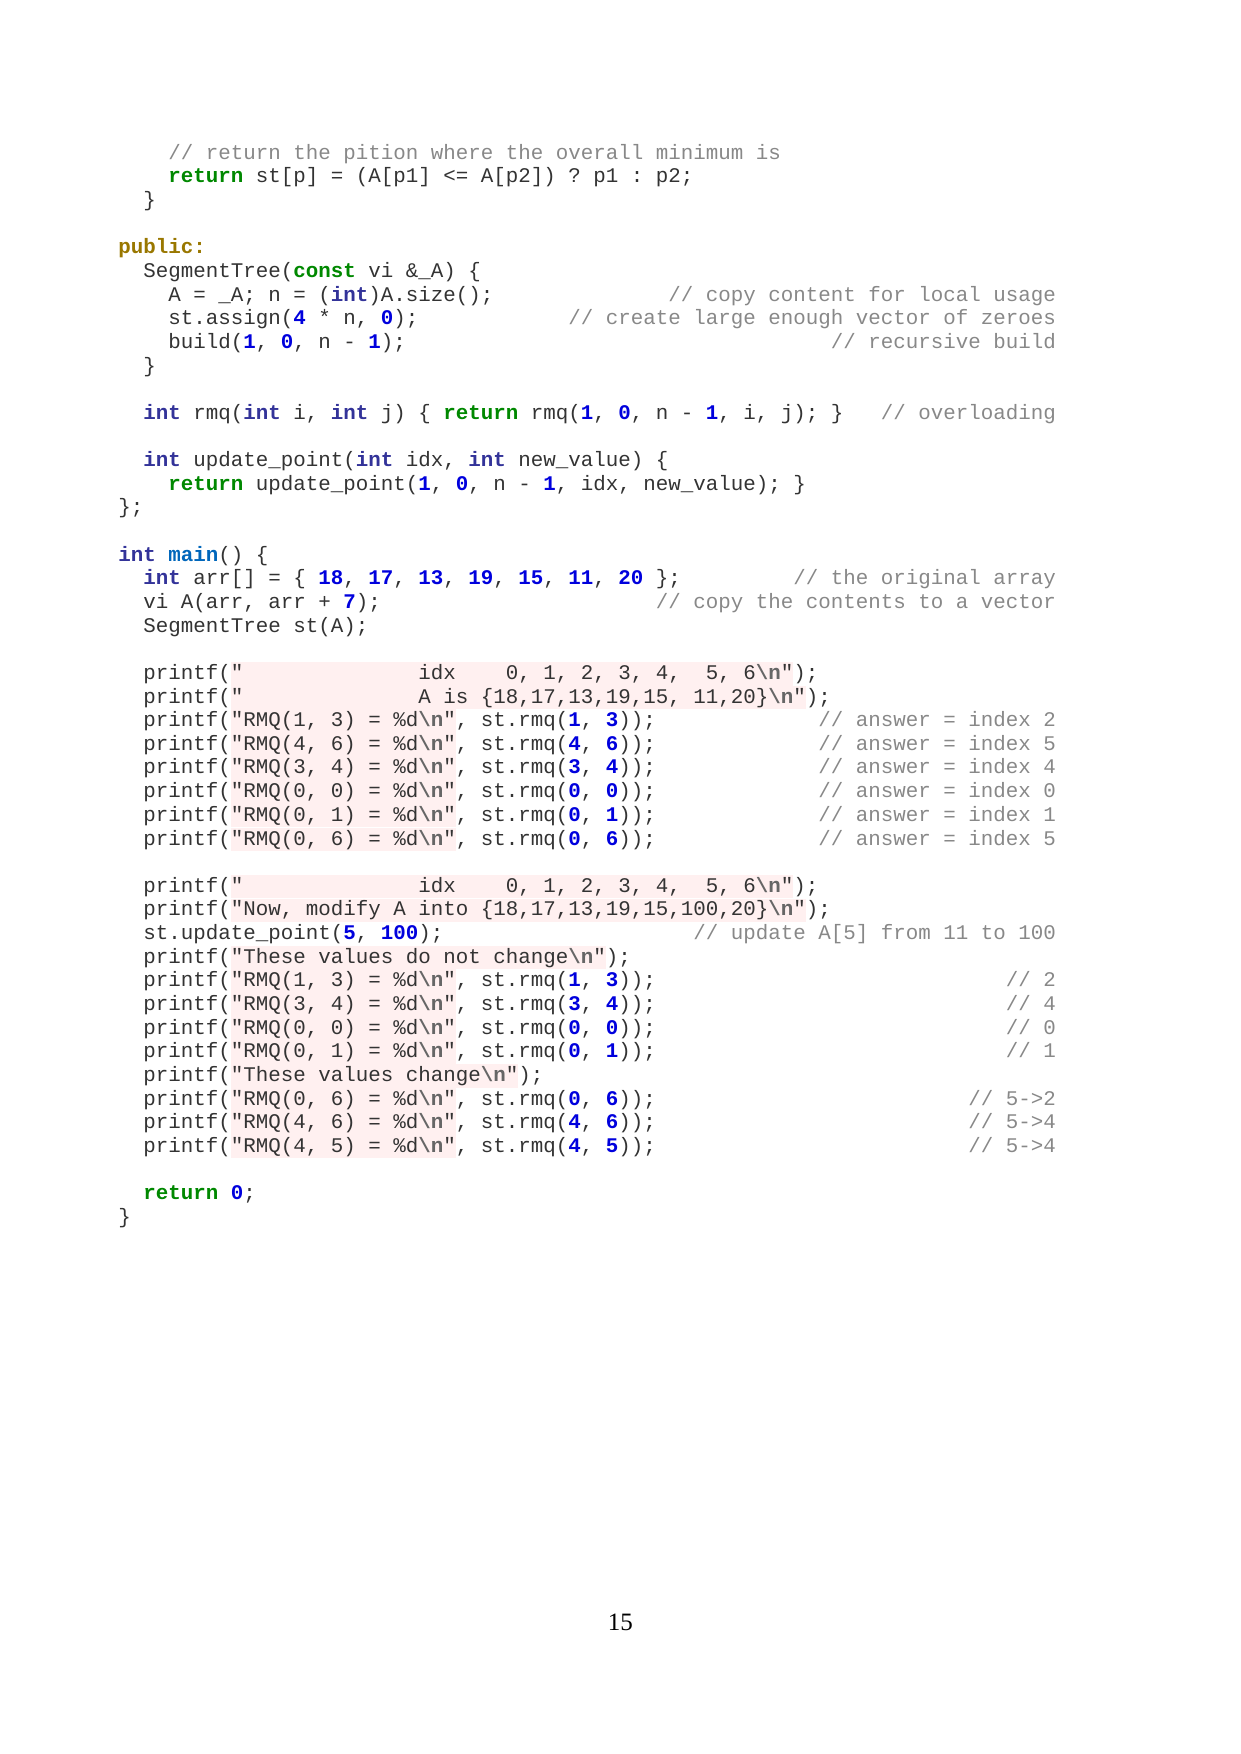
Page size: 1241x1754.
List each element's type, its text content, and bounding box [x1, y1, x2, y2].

text return update_point(1, 0, n - 1, idx, new_value); } [118, 473, 1122, 496]
text st.update_point(5, 100); // update A[5] from 11 to 100 [118, 922, 1122, 946]
text }; [118, 496, 1122, 520]
text } [118, 1206, 1122, 1229]
text printf("RMQ(4, 5) = %d\n", st.rmq(4, 5)); // 5->4 [118, 1135, 1122, 1158]
text printf(" A is {18,17,13,19,15, 11,20}\n"); [118, 686, 1122, 709]
text printf("RMQ(4, 6) = %d\n", st.rmq(4, 6)); // 5->4 [118, 1111, 1122, 1135]
text printf("RMQ(1, 3) = %d\n", st.rmq(1, 3)); // 2 [118, 969, 1122, 993]
text SegmentTree st(A); [118, 615, 1122, 638]
text int update_point(int idx, int new_value) { [118, 449, 1122, 473]
text printf("RMQ(1, 3) = %d\n", st.rmq(1, 3)); // answer = index 2 [118, 709, 1122, 733]
text } [118, 354, 1122, 378]
text int rmq(int i, int j) { return rmq(1, 0, n - 1, i, j); } // overloading [118, 402, 1122, 426]
text printf("RMQ(0, 6) = %d\n", st.rmq(0, 6)); // answer = index 5 [118, 827, 1122, 851]
text public: [118, 236, 1122, 260]
text return st[p] = (A[p1] <= A[p2]) ? p1 : p2; [118, 165, 1122, 189]
text printf("RMQ(0, 1) = %d\n", st.rmq(0, 1)); // 1 [118, 1040, 1122, 1064]
text st.assign(4 * n, 0); // create large enough vector of zeroes [118, 307, 1122, 331]
text return 0; [118, 1182, 1122, 1206]
text printf("These values do not change\n"); [118, 946, 1122, 969]
text printf("RMQ(3, 4) = %d\n", st.rmq(3, 4)); // answer = index 4 [118, 757, 1122, 780]
text vi A(arr, arr + 7); // copy the contents to a vector [118, 591, 1122, 615]
text printf(" idx 0, 1, 2, 3, 4, 5, 6\n"); [118, 875, 1122, 898]
text int main() { [118, 544, 1122, 567]
text int arr[] = { 18, 17, 13, 19, 15, 11, 20 }; // the original array [118, 567, 1122, 591]
text SegmentTree(const vi &_A) { [118, 260, 1122, 284]
text printf("RMQ(0, 0) = %d\n", st.rmq(0, 0)); // 0 [118, 1017, 1122, 1040]
text // return the pition where the overall minimum is [118, 142, 1122, 165]
text printf("These values change\n"); [118, 1064, 1122, 1088]
text A = _A; n = (int)A.size(); // copy content for local usage [118, 284, 1122, 307]
text printf("RMQ(4, 6) = %d\n", st.rmq(4, 6)); // answer = index 5 [118, 733, 1122, 757]
text } [118, 189, 1122, 213]
text printf("RMQ(0, 1) = %d\n", st.rmq(0, 1)); // answer = index 1 [118, 804, 1122, 827]
text build(1, 0, n - 1); // recursive build [118, 331, 1122, 354]
text printf("Now, modify A into {18,17,13,19,15,100,20}\n"); [118, 898, 1122, 922]
text printf("RMQ(0, 6) = %d\n", st.rmq(0, 6)); // 5->2 [118, 1088, 1122, 1111]
text printf(" idx 0, 1, 2, 3, 4, 5, 6\n"); [118, 662, 1122, 686]
text printf("RMQ(3, 4) = %d\n", st.rmq(3, 4)); // 4 [118, 993, 1122, 1017]
text printf("RMQ(0, 0) = %d\n", st.rmq(0, 0)); // answer = index 0 [118, 780, 1122, 804]
